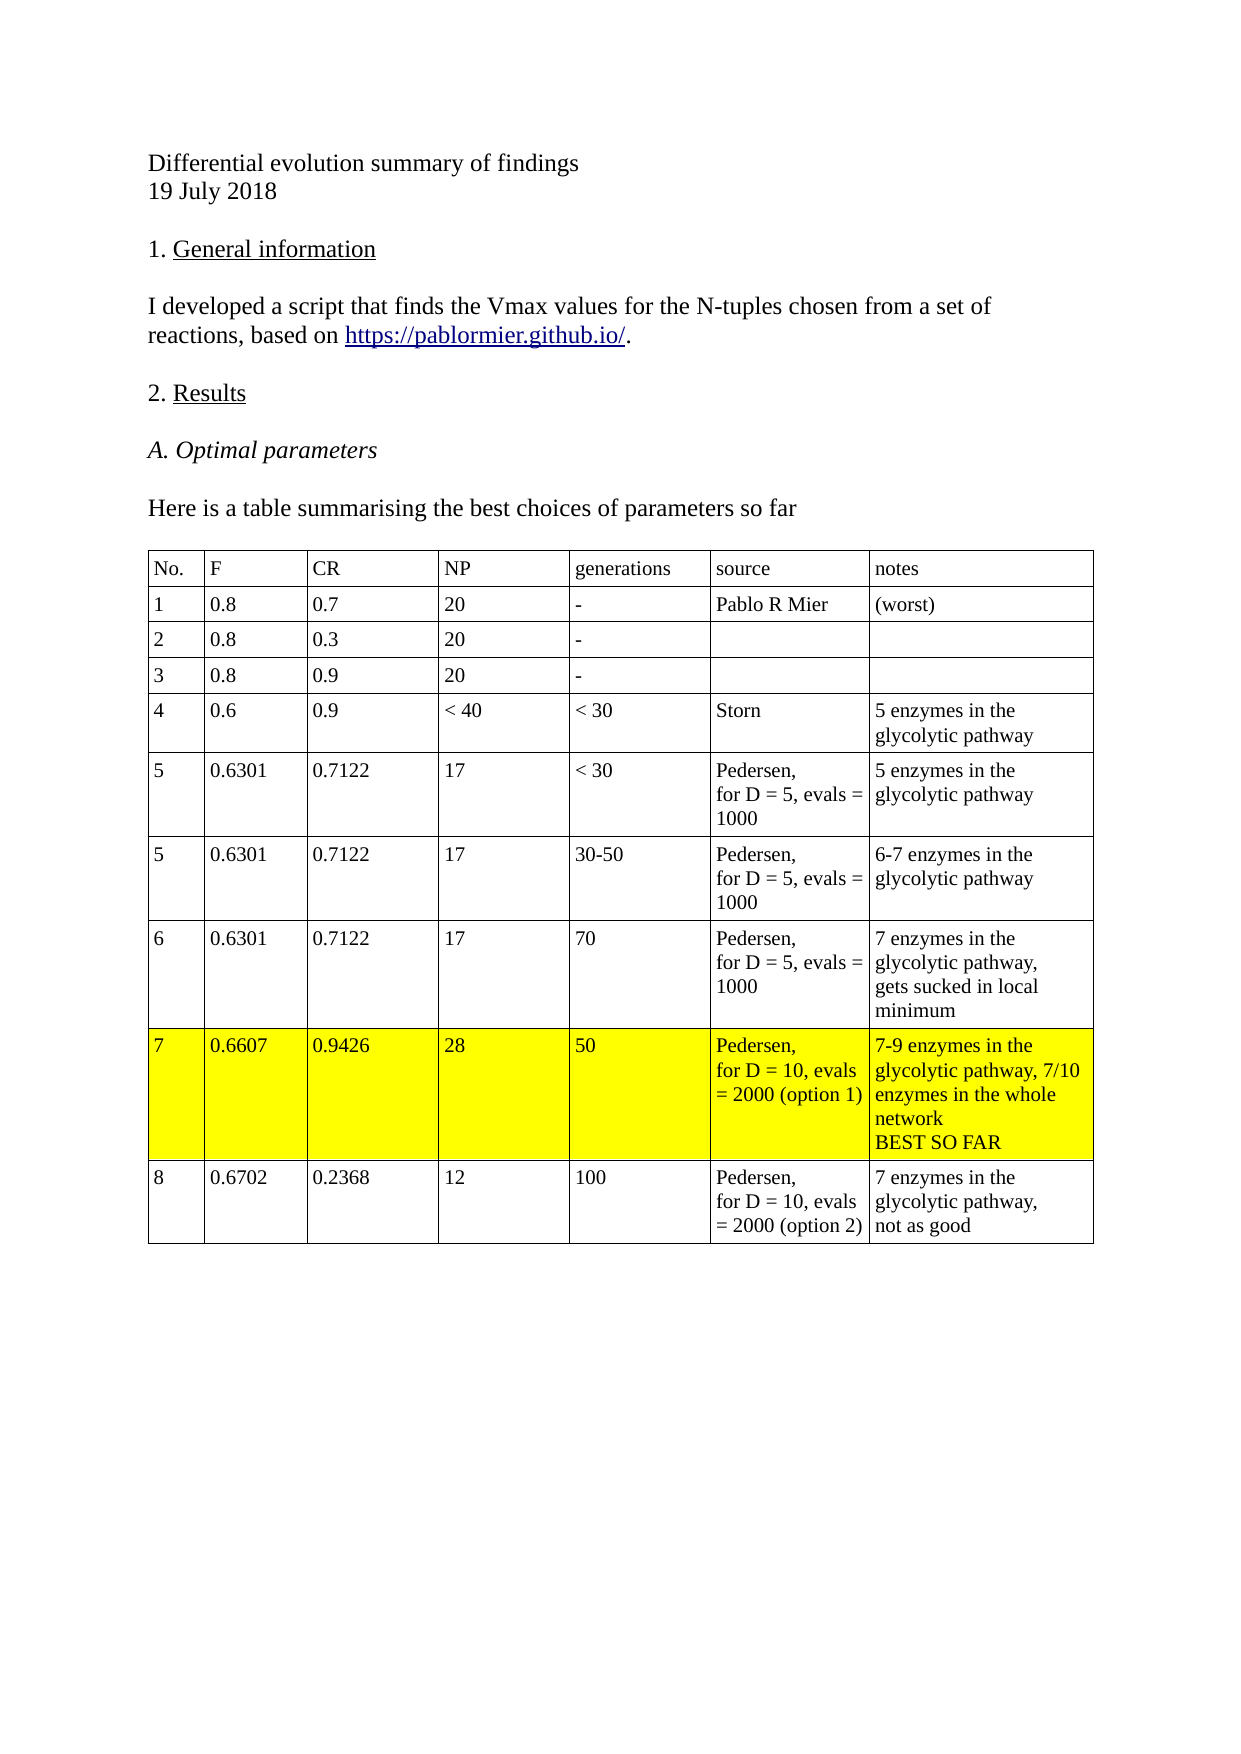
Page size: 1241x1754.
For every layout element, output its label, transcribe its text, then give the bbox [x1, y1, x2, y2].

table_header source [711, 551, 869, 586]
text Here is a table summarising the best choices of parameters so far [148, 493, 1093, 521]
table_cell 0.7122 [308, 753, 438, 836]
table_cell 17 [439, 921, 569, 1028]
table_cell [711, 622, 869, 657]
table_cell Pedersen, for D = 5, evals = 1000 [711, 753, 869, 836]
table_cell - [570, 658, 710, 693]
table_cell [870, 622, 1093, 657]
table_cell 17 [439, 837, 569, 920]
table_cell 6-7 enzymes in the glycolytic pathway [870, 837, 1093, 920]
table_cell 5 [149, 753, 204, 836]
table_cell 17 [439, 753, 569, 836]
table_cell - [570, 622, 710, 657]
table_cell 7 enzymes in the glycolytic pathway, gets sucked in local minimum [870, 921, 1093, 1028]
table_cell 100 [570, 1161, 710, 1243]
table_cell 20 [439, 658, 569, 693]
table_cell < 40 [439, 694, 569, 752]
table_cell 0.9 [308, 694, 438, 752]
table_header NP [439, 551, 569, 586]
table_cell 0.8 [205, 658, 307, 693]
table_cell < 30 [570, 753, 710, 836]
table_cell 20 [439, 622, 569, 657]
table_header notes [870, 551, 1093, 586]
table_cell 12 [439, 1161, 569, 1243]
table_cell (worst) [870, 587, 1093, 621]
table_cell Storn [711, 694, 869, 752]
table_cell 0.7122 [308, 921, 438, 1028]
table_cell 0.6702 [205, 1161, 307, 1243]
table_header No. [149, 551, 204, 586]
table_cell 1 [149, 587, 204, 621]
table_cell 3 [149, 658, 204, 693]
table_cell 0.9426 [308, 1029, 438, 1159]
table_cell 0.7122 [308, 837, 438, 920]
table_cell 20 [439, 587, 569, 621]
table_cell 2 [149, 622, 204, 657]
table_header CR [308, 551, 438, 586]
table_cell 0.6301 [205, 921, 307, 1028]
table_cell 0.6301 [205, 837, 307, 920]
table_header generations [570, 551, 710, 586]
table_cell Pedersen, for D = 5, evals = 1000 [711, 921, 869, 1028]
table_cell 0.6607 [205, 1029, 307, 1159]
table_cell 0.6 [205, 694, 307, 752]
text A. Optimal parameters [148, 435, 1093, 464]
table_cell Pedersen, for D = 5, evals = 1000 [711, 837, 869, 920]
table_cell - [570, 587, 710, 621]
text 1. General information [148, 234, 1093, 263]
table_cell 30-50 [570, 837, 710, 920]
table_cell 5 [149, 837, 204, 920]
table_cell 6 [149, 921, 204, 1028]
table_cell 0.9 [308, 658, 438, 693]
table_cell 28 [439, 1029, 569, 1159]
table_cell 0.3 [308, 622, 438, 657]
table_cell 0.6301 [205, 753, 307, 836]
text 19 July 2018 [148, 176, 1093, 205]
table_cell 70 [570, 921, 710, 1028]
text I developed a script that finds the Vmax values for the N-tuples chosen from a set of reactions, based on https://pablormier.github.io/. [148, 291, 1093, 349]
table_cell 7 enzymes in the glycolytic pathway, not as good [870, 1161, 1093, 1243]
text 2. Results [148, 378, 1093, 406]
table_cell 0.8 [205, 587, 307, 621]
table_cell 7 [149, 1029, 204, 1159]
table_cell < 30 [570, 694, 710, 752]
table_cell [870, 658, 1093, 693]
table_cell 0.8 [205, 622, 307, 657]
table_cell 50 [570, 1029, 710, 1159]
table_cell 8 [149, 1161, 204, 1243]
table_cell Pedersen, for D = 10, evals = 2000 (option 2) [711, 1161, 869, 1243]
table_cell 4 [149, 694, 204, 752]
table_cell 0.2368 [308, 1161, 438, 1243]
table_cell [711, 658, 869, 693]
table_cell 5 enzymes in the glycolytic pathway [870, 753, 1093, 836]
table_cell Pedersen, for D = 10, evals = 2000 (option 1) [711, 1029, 869, 1159]
text Differential evolution summary of findings [148, 148, 1093, 176]
table_cell 0.7 [308, 587, 438, 621]
table_header F [205, 551, 307, 586]
table_cell Pablo R Mier [711, 587, 869, 621]
table_cell 7-9 enzymes in the glycolytic pathway, 7/10 enzymes in the whole network BEST SO FAR [870, 1029, 1093, 1159]
table_cell 5 enzymes in the glycolytic pathway [870, 694, 1093, 752]
